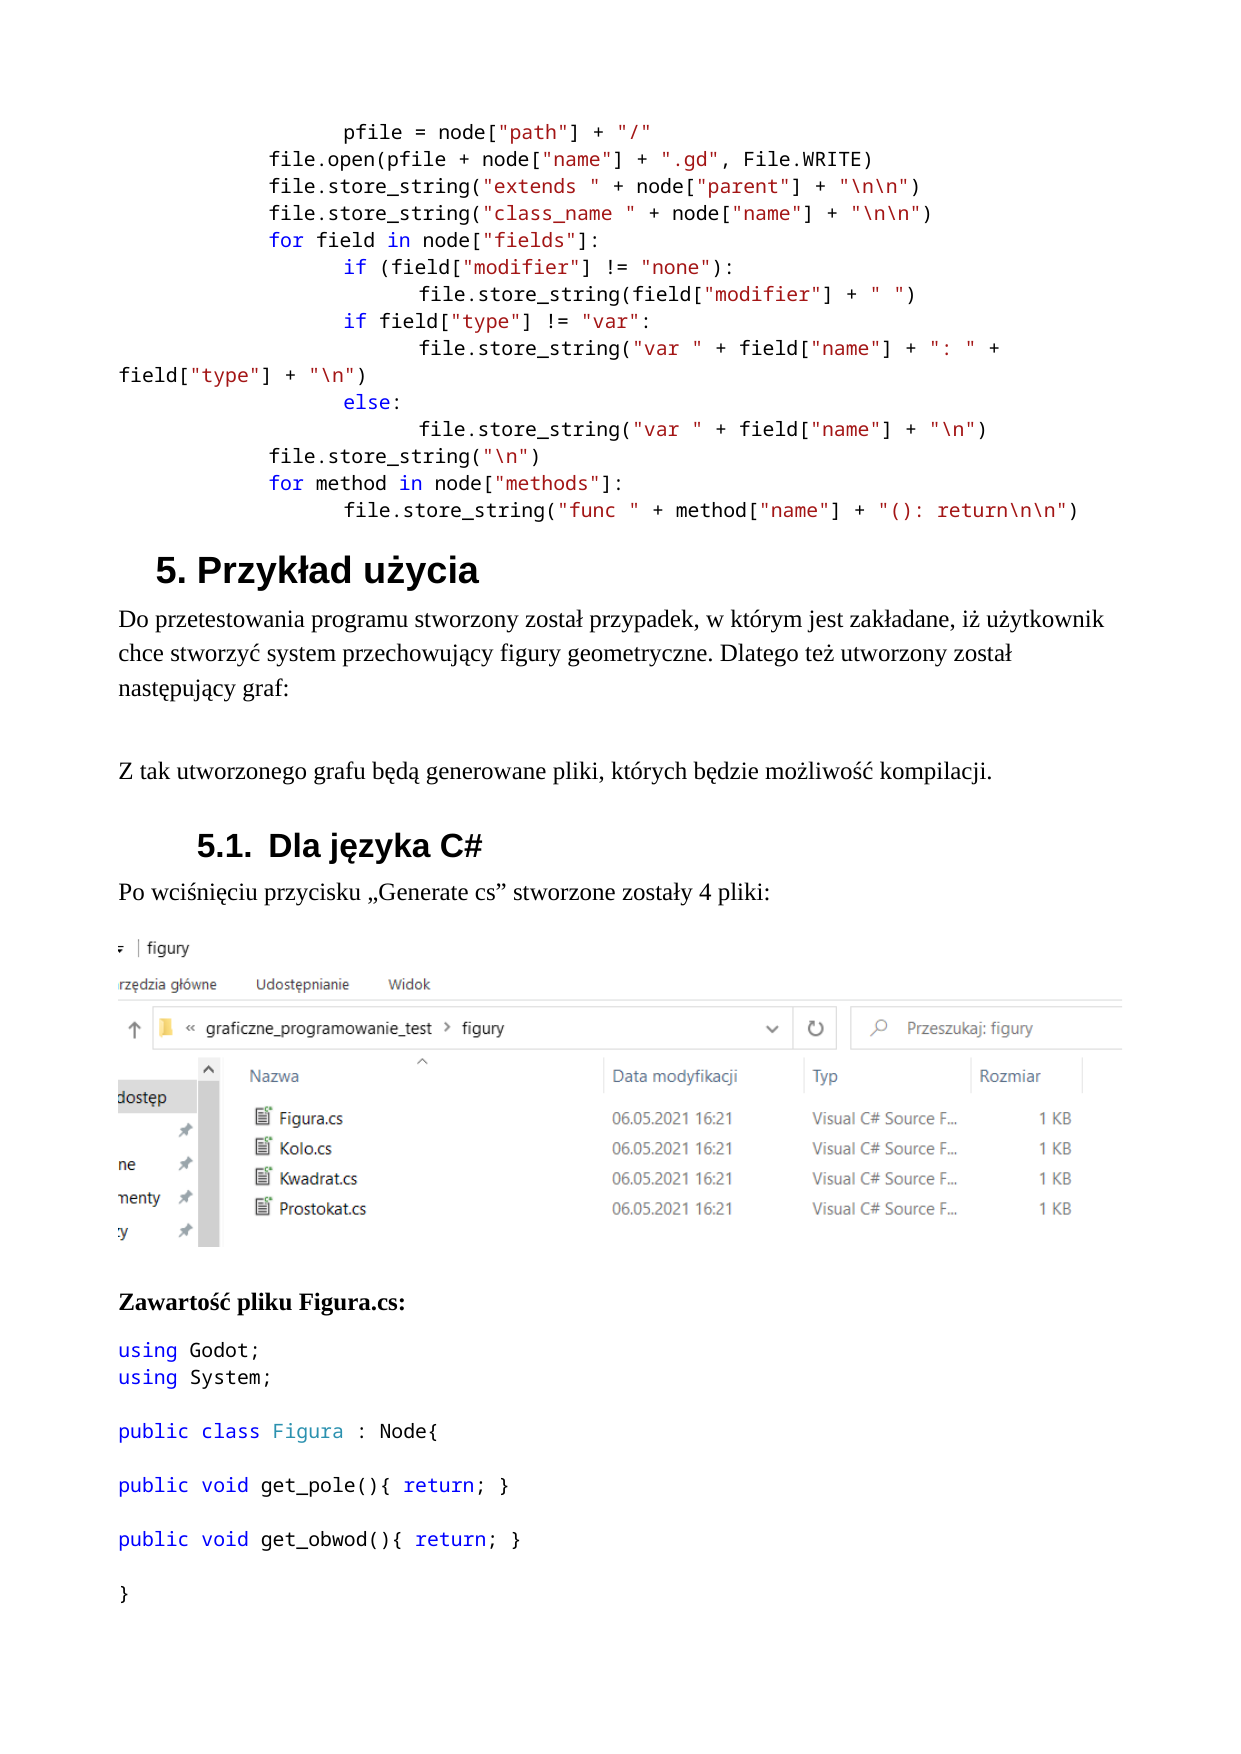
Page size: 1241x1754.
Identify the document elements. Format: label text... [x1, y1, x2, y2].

subtitle Dla języka C# [197, 826, 1122, 865]
text if (field["modifier"] != "none"): [118, 253, 1122, 280]
text file.store_string("class_name " + node["name"] + "\n\n") [118, 199, 1122, 226]
text Zawartość pliku Figura.cs: [118, 1247, 1122, 1316]
text file.store_string("func " + method["name"] + "(): return\n\n") [118, 496, 1122, 523]
text file.store_string("var " + field["name"] + "\n") [118, 415, 1122, 442]
text Po wciśnięciu przycisku „Generate cs” stworzone zostały 4 pliki: [118, 877, 1122, 906]
text for field in node["fields"]: [118, 226, 1122, 253]
text else: [118, 388, 1122, 415]
text using Godot; [118, 1336, 1122, 1363]
text public class Figura : Node{ [118, 1417, 1122, 1444]
text file.store_string("var " + field["name"] + ": " + field["type"] + "\n") [118, 334, 1122, 388]
text } [118, 1579, 1122, 1606]
text public void get_pole(){ return; } [118, 1471, 1122, 1498]
text using System; [118, 1363, 1122, 1390]
text file.store_string(field["modifier"] + " ") [118, 280, 1122, 307]
text if field["type"] != "var": [118, 307, 1122, 334]
subtitle Przykład użycia [155, 548, 1122, 591]
text public void get_obwod(){ return; } [118, 1525, 1122, 1552]
text Do przetestowania programu stworzony został przypadek, w którym jest zakładane, iż użytkownik chce stworzyć system przechowujący figury geometryczne. Dlatego też utworzony został następujący graf: [118, 604, 1122, 702]
text for method in node["methods"]: [118, 469, 1122, 496]
text file.store_string("extends " + node["parent"] + "\n\n") [118, 172, 1122, 199]
text pfile = node["path"] + "/" [118, 118, 1122, 145]
text Z tak utworzonego grafu będą generowane pliki, których będzie możliwość kompilacji. [118, 722, 1122, 785]
text file.open(pfile + node["name"] + ".gd", File.WRITE) [118, 145, 1122, 172]
picture [118, 926, 1123, 1247]
text file.store_string("\n") [118, 442, 1122, 469]
